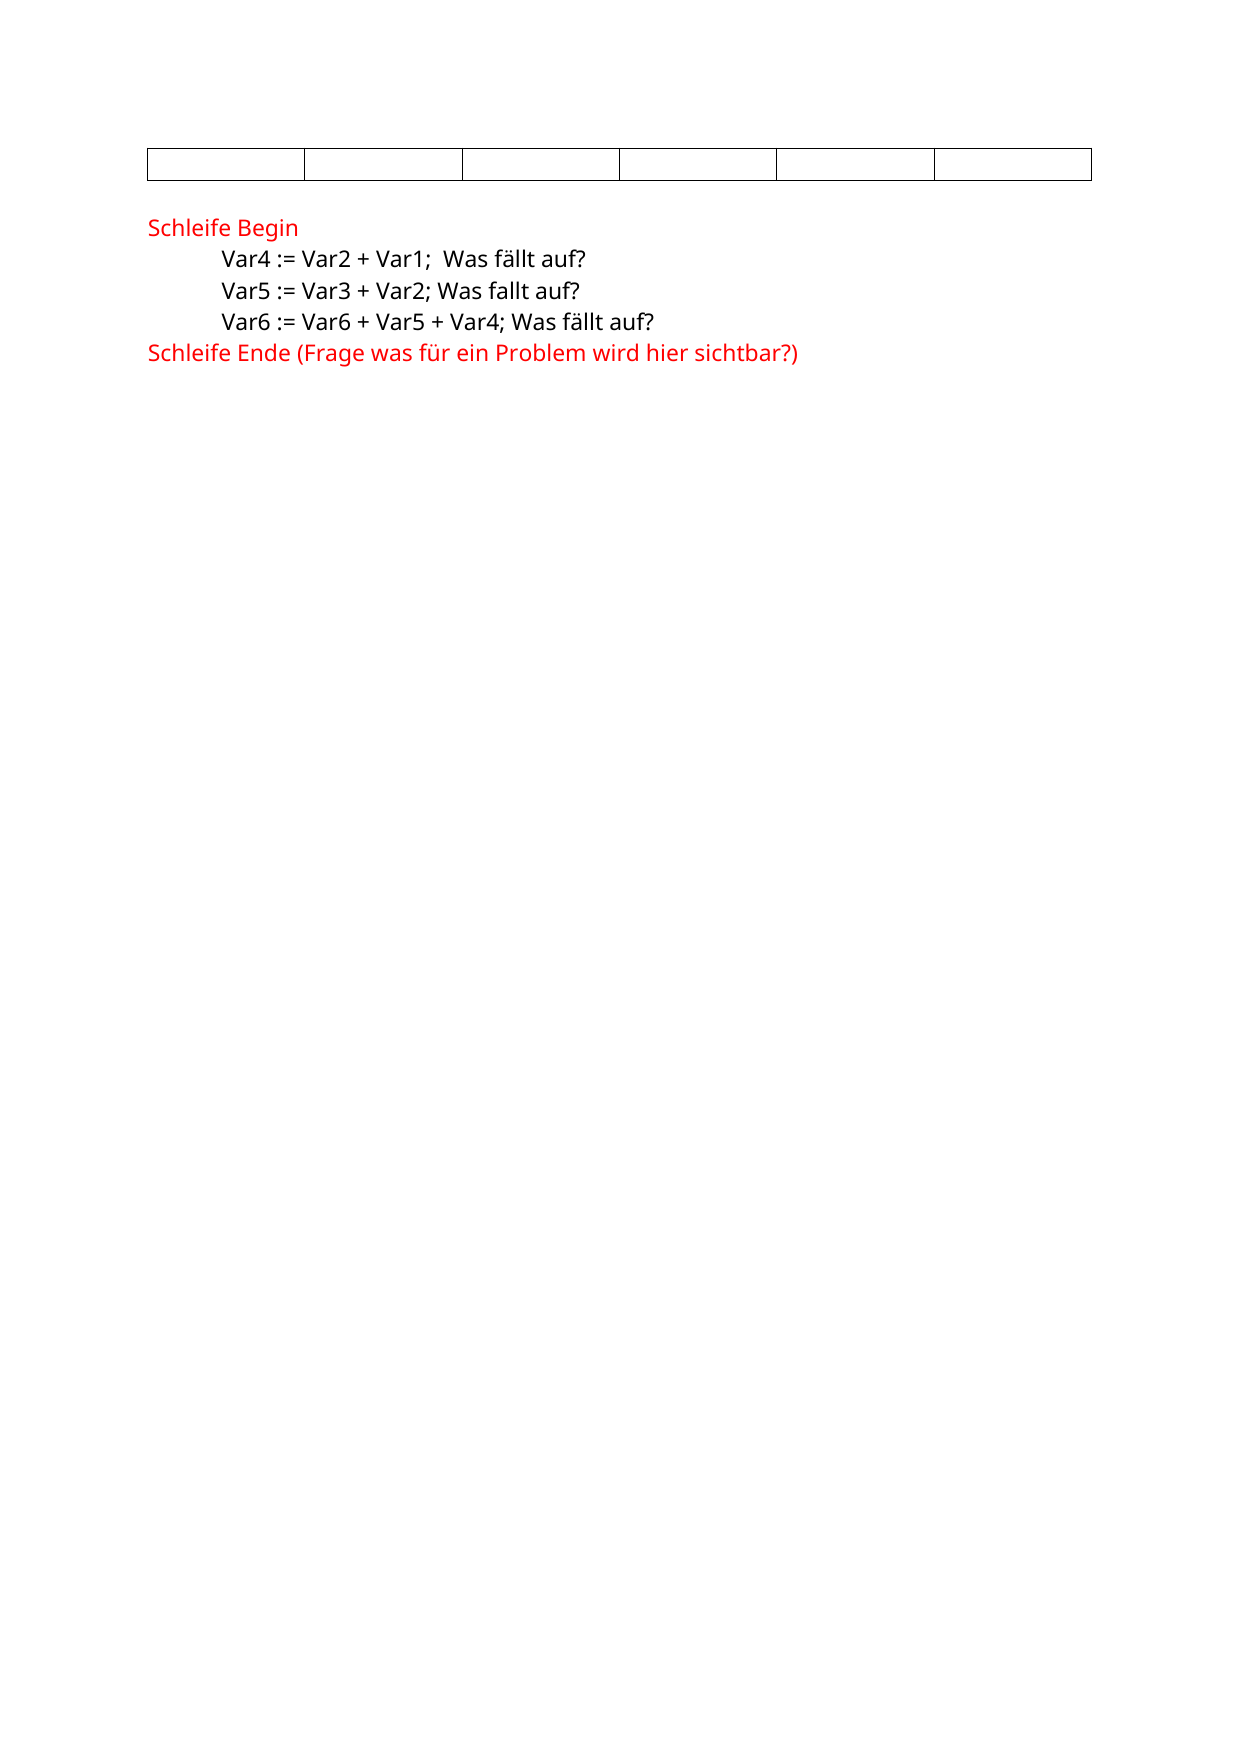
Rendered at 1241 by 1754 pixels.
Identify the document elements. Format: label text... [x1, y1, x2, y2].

text Var5 := Var3 + Var2; Was fallt auf? [221, 275, 1093, 306]
table_cell [777, 149, 934, 180]
table_cell [463, 149, 619, 180]
text Var4 := Var2 + Var1; Was fällt auf? [221, 243, 1093, 275]
table_cell [148, 149, 304, 180]
table_cell [935, 149, 1091, 180]
text Schleife Ende (Frage was für ein Problem wird hier sichtbar?) [148, 337, 1093, 368]
text Schleife Begin [148, 212, 1093, 243]
table_cell [620, 149, 776, 180]
text Var6 := Var6 + Var5 + Var4; Was fällt auf? [221, 306, 1093, 337]
table_cell [305, 149, 462, 180]
